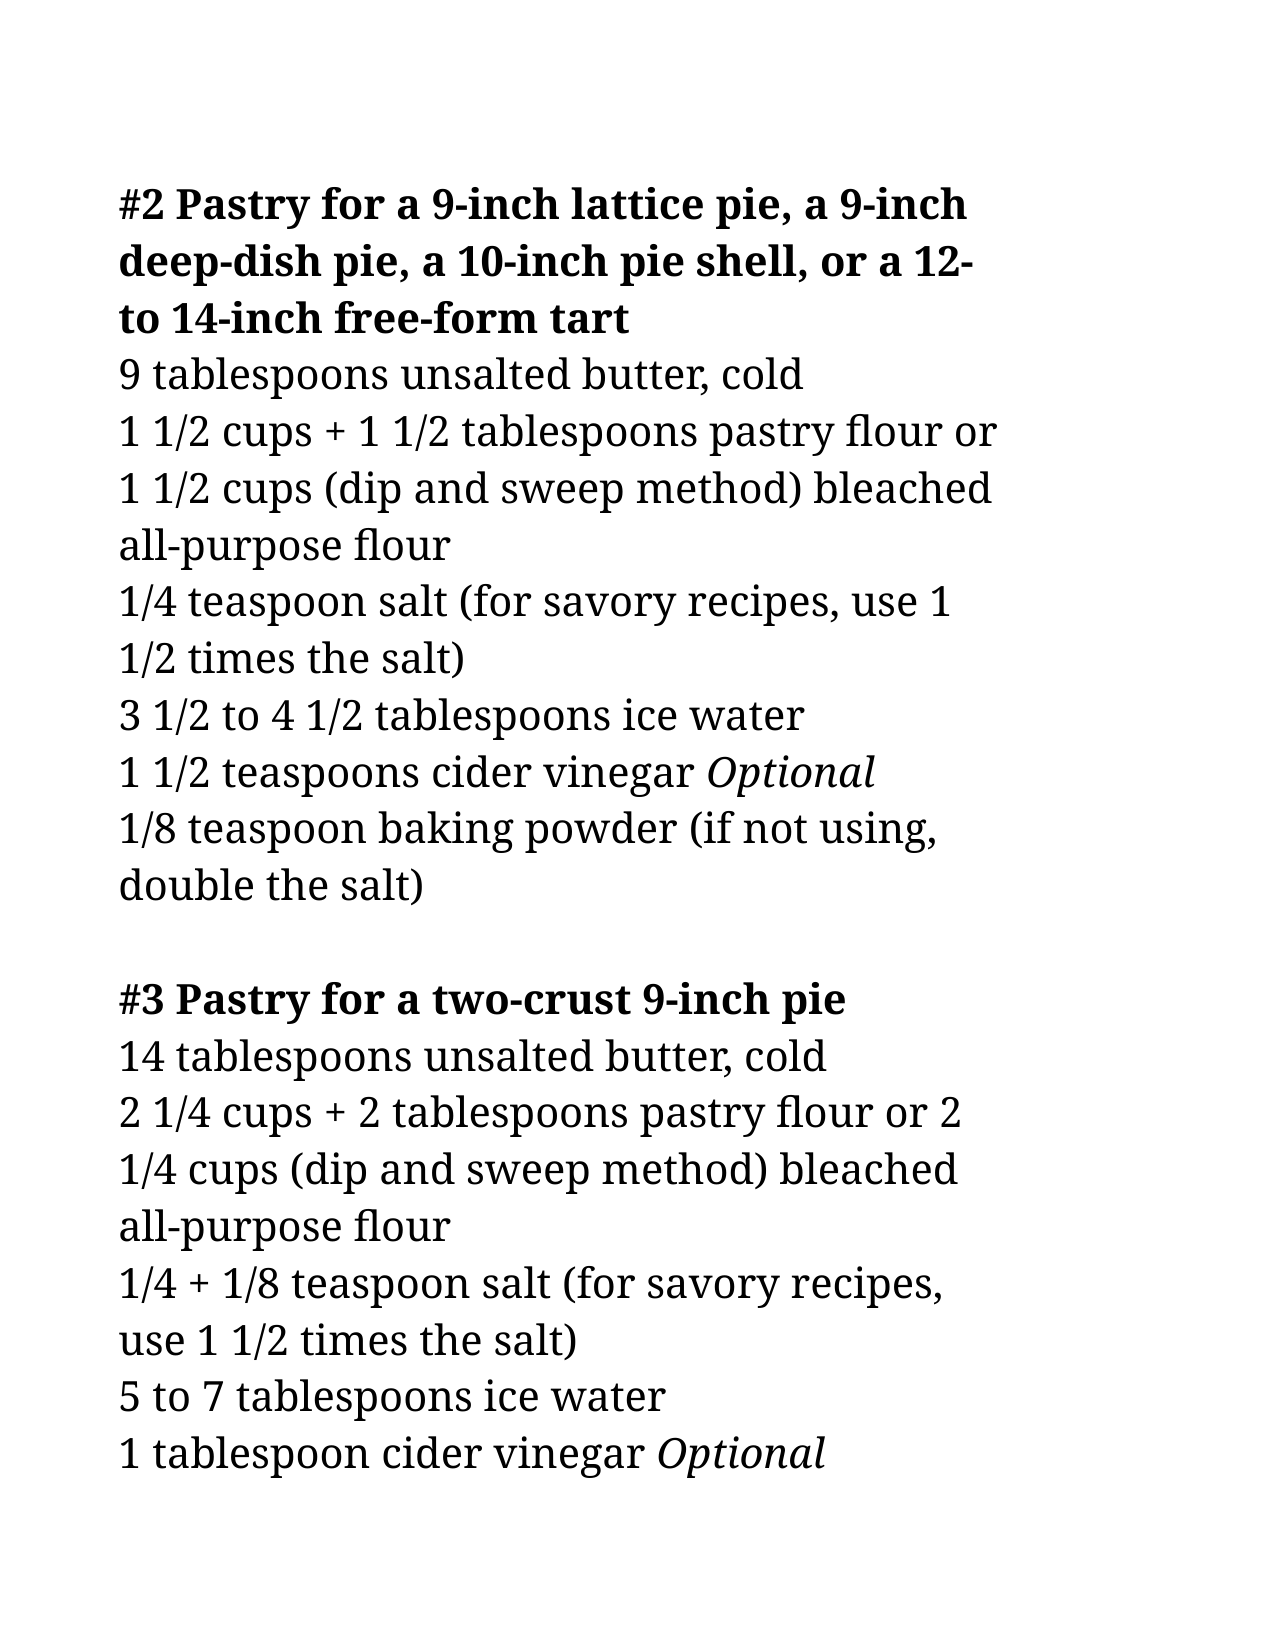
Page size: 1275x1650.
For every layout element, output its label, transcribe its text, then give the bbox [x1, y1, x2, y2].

table_header #2 Pastry for a 9-inch lattice pie, a 9-inch deep-dish pie, a 10-inch pie shell, or a 12- to 14-inch free-form tart 9 tablespoons unsalted butter, cold 1 1/2 cups + 1 1/2 tablespoons pastry flour or 1 1/2 cups (dip and sweep method) bleached all-purpose flour 1/4 teaspoon salt (for savory recipes, use 1 1/2 times the salt) 3 1/2 to 4 1/2 tablespoons ice water 1 1/2 teaspoons cider vinegar Optional 1/8 teaspoon baking powder (if not using, double the salt) #3 Pastry for a two-crust 9-inch pie 14 tablespoons unsalted butter, cold 2 1/4 cups + 2 tablespoons pastry flour or 2 1/4 cups (dip and sweep method) bleached all-purpose flour 1/4 + 1/8 teaspoon salt (for savory recipes, use 1 1/2 times the salt) 5 to 7 tablespoons ice water 1 tablespoon cider vinegar Optional [107, 118, 1018, 1481]
